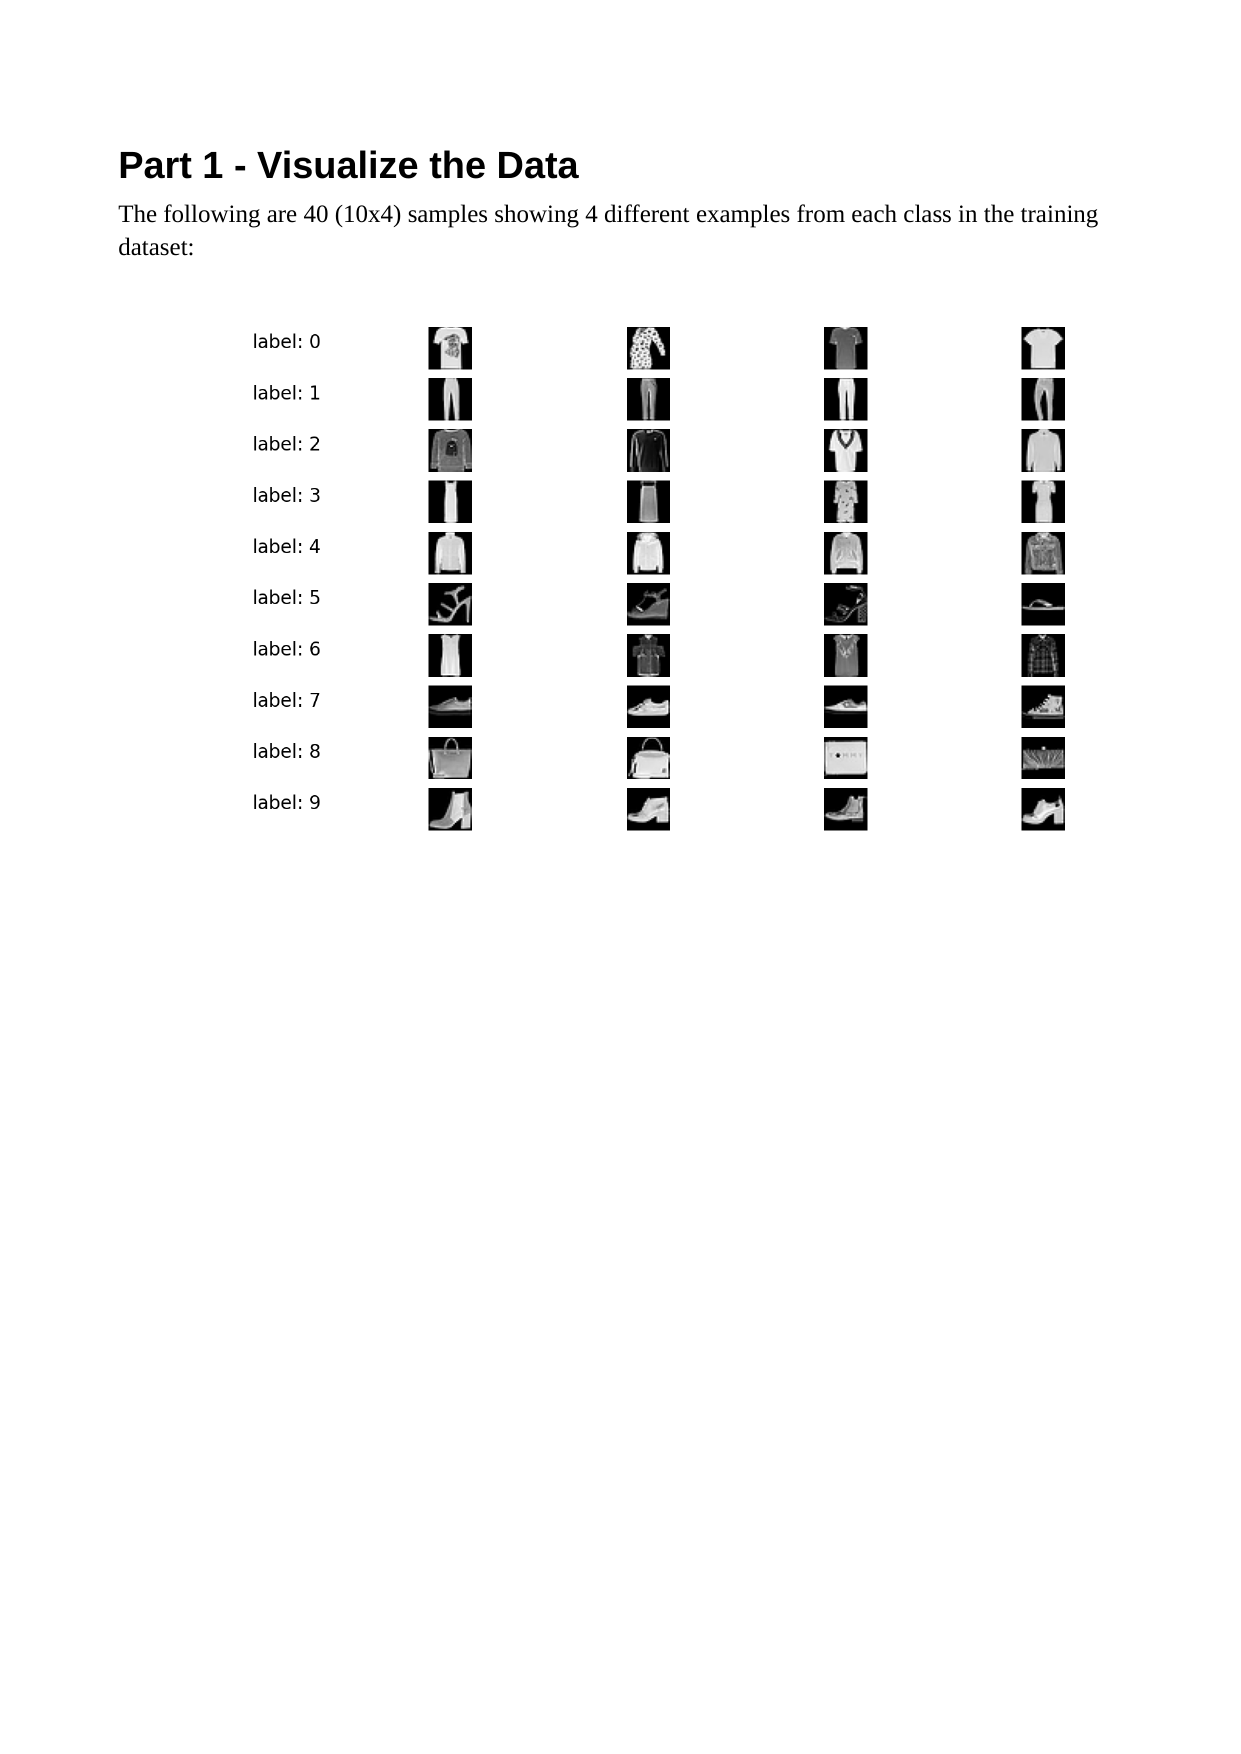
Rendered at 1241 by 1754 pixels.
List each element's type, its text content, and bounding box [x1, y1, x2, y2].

text The following are 40 (10x4) samples showing 4 different examples from each class in the training dataset: [118, 199, 1122, 261]
picture [242, 311, 1079, 837]
subtitle Part 1 - Visualize the Data [118, 143, 1122, 187]
